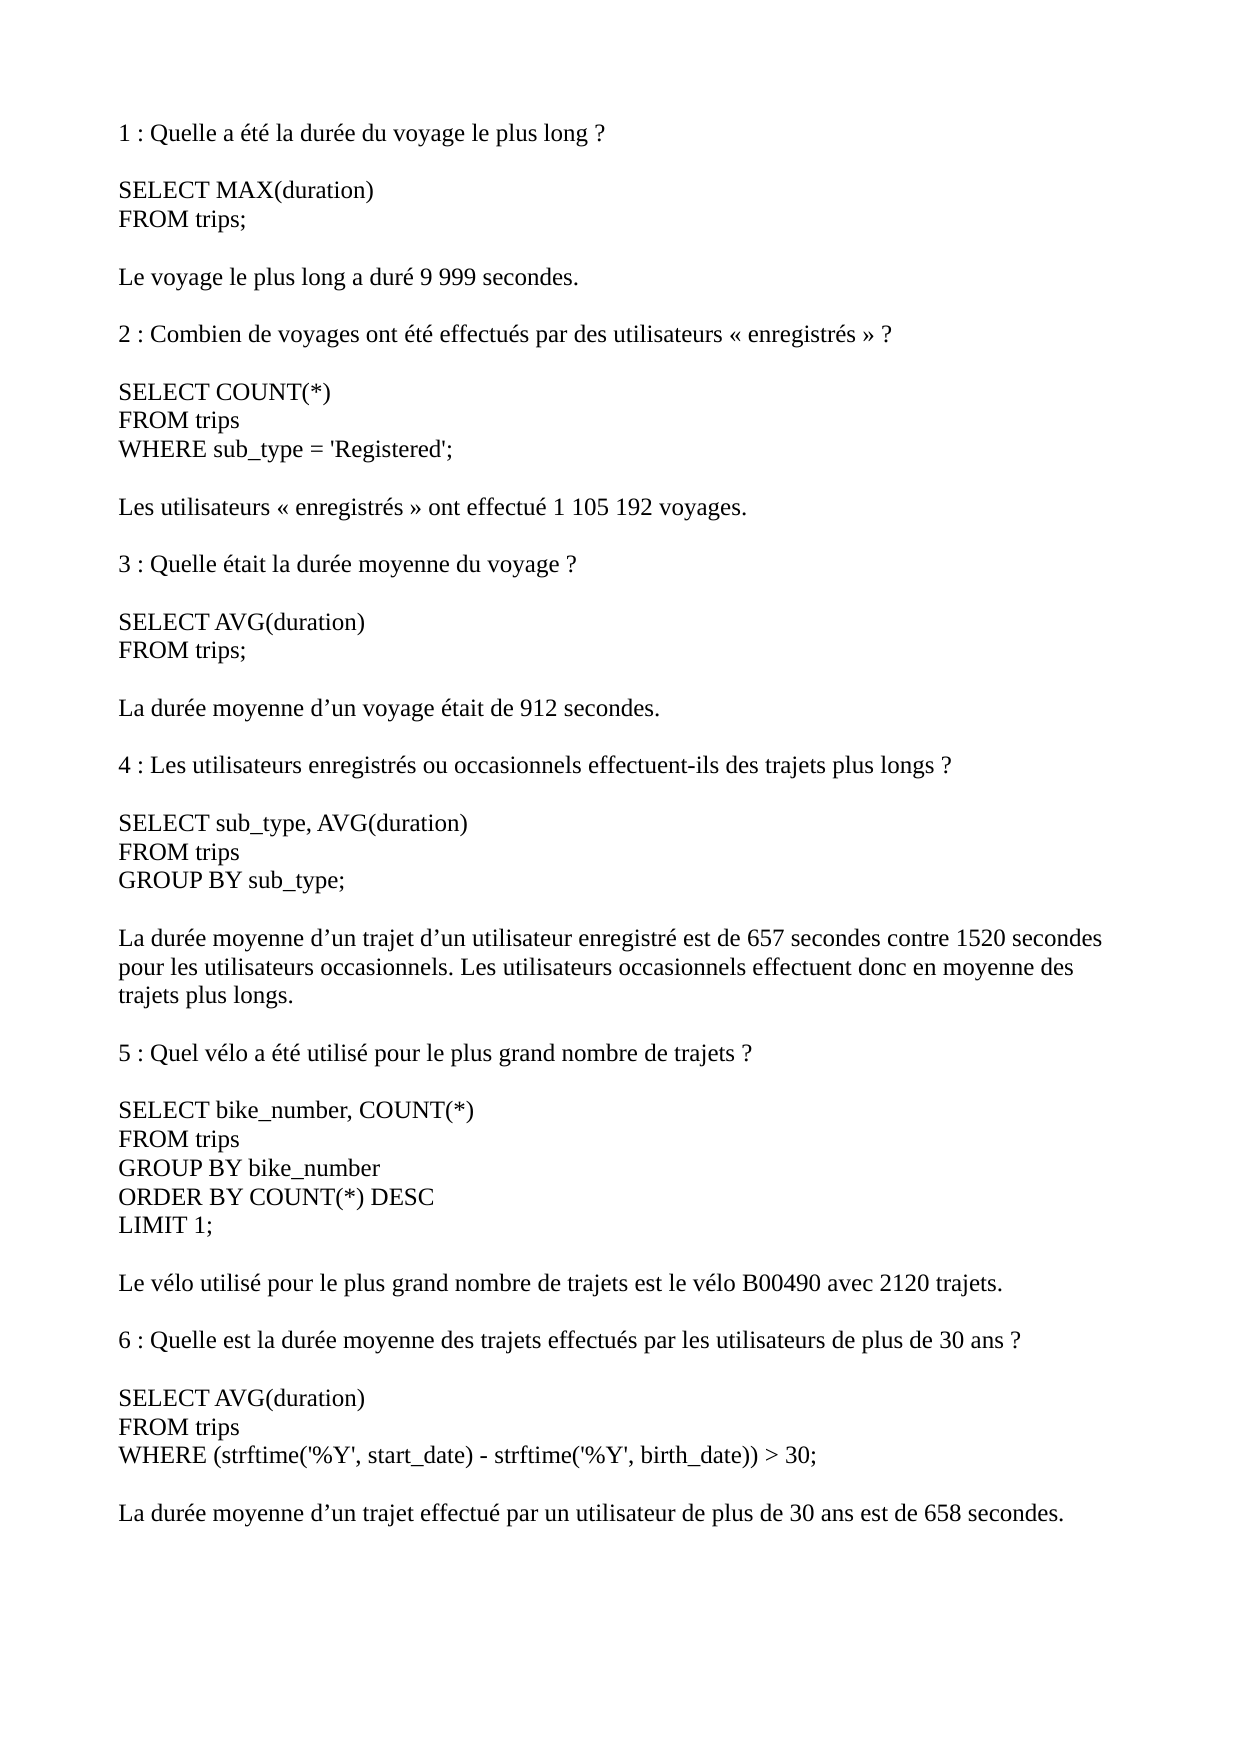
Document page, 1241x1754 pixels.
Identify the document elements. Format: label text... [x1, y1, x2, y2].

text WHERE sub_type = 'Registered'; [118, 434, 1122, 463]
text GROUP BY bike_number [118, 1153, 1122, 1182]
text FROM trips [118, 406, 1122, 434]
text SELECT COUNT(*) [118, 377, 1122, 406]
text FROM trips [118, 837, 1122, 866]
text FROM trips [118, 1124, 1122, 1153]
text WHERE (strftime('%Y', start_date) - strftime('%Y', birth_date)) > 30; [118, 1441, 1122, 1469]
text SELECT AVG(duration) [118, 1383, 1122, 1412]
text Le voyage le plus long a duré 9 999 secondes. [118, 262, 1122, 291]
text ORDER BY COUNT(*) DESC [118, 1182, 1122, 1211]
text 3 : Quelle était la durée moyenne du voyage ? [118, 549, 1122, 578]
text SELECT bike_number, COUNT(*) [118, 1096, 1122, 1124]
text SELECT sub_type, AVG(duration) [118, 808, 1122, 837]
text 1 : Quelle a été la durée du voyage le plus long ? [118, 118, 1122, 147]
text Le vélo utilisé pour le plus grand nombre de trajets est le vélo B00490 avec 2120 trajets. [118, 1268, 1122, 1297]
text 5 : Quel vélo a été utilisé pour le plus grand nombre de trajets ? [118, 1038, 1122, 1067]
text FROM trips [118, 1412, 1122, 1441]
text La durée moyenne d’un voyage était de 912 secondes. [118, 693, 1122, 722]
text Les utilisateurs « enregistrés » ont effectué 1 105 192 voyages. [118, 492, 1122, 521]
text La durée moyenne d’un trajet effectué par un utilisateur de plus de 30 ans est de 658 secondes. [118, 1498, 1122, 1527]
text SELECT AVG(duration) [118, 607, 1122, 636]
text FROM trips; [118, 204, 1122, 233]
text FROM trips; [118, 636, 1122, 664]
text 2 : Combien de voyages ont été effectués par des utilisateurs « enregistrés » ? [118, 319, 1122, 348]
text SELECT MAX(duration) [118, 176, 1122, 204]
text 6 : Quelle est la durée moyenne des trajets effectués par les utilisateurs de plus de 30 ans ? [118, 1326, 1122, 1354]
text LIMIT 1; [118, 1211, 1122, 1239]
text GROUP BY sub_type; [118, 866, 1122, 894]
text La durée moyenne d’un trajet d’un utilisateur enregistré est de 657 secondes contre 1520 secondes pour les utilisateurs occasionnels. Les utilisateurs occasionnels effectuent donc en moyenne des trajets plus longs. [118, 923, 1122, 1009]
text 4 : Les utilisateurs enregistrés ou occasionnels effectuent-ils des trajets plus longs ? [118, 751, 1122, 779]
